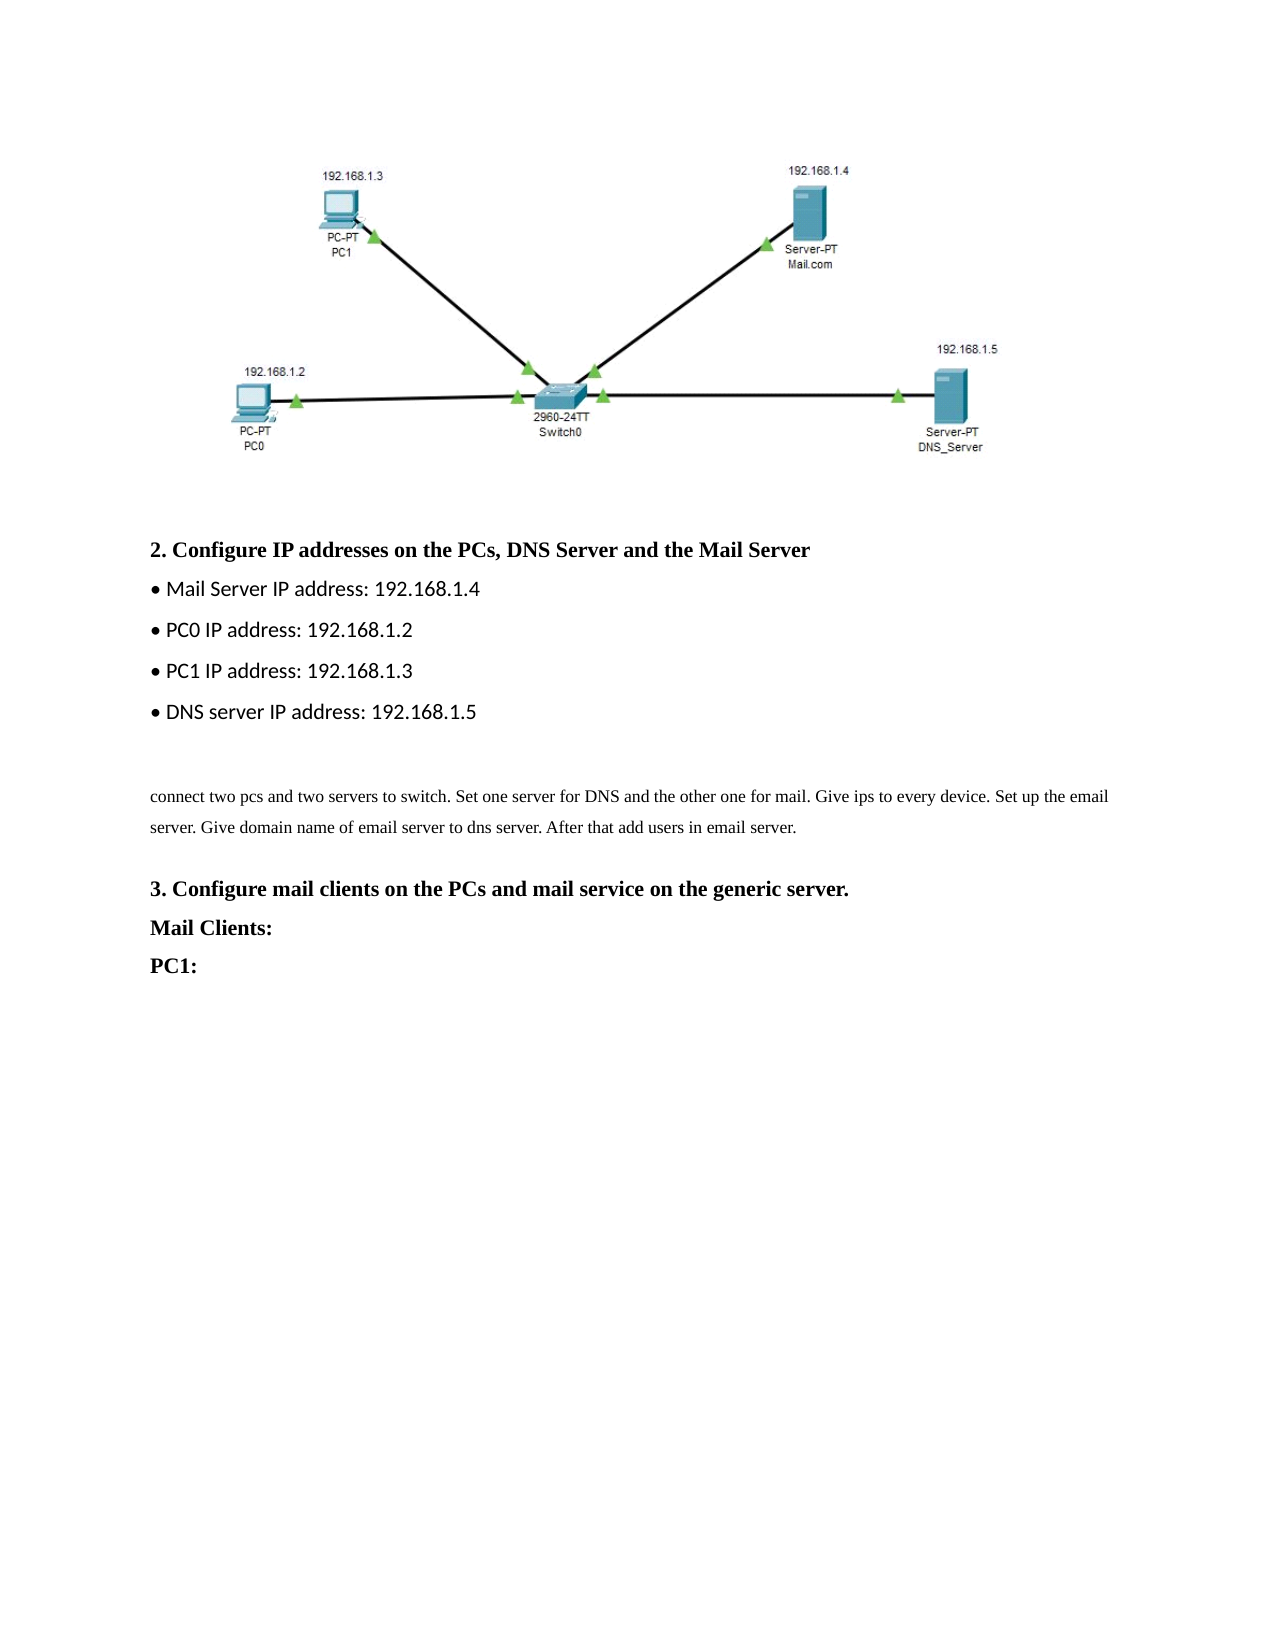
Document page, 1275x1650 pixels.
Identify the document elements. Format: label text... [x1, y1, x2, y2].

text • PC1 IP address: 192.168.1.3 [150, 657, 1125, 697]
text 3. Configure mail clients on the PCs and mail service on the generic server. [150, 876, 1125, 915]
text • PC0 IP address: 192.168.1.2 [150, 616, 1125, 657]
text Mail Clients: [150, 915, 1125, 953]
text • Mail Server IP address: 192.168.1.4 [150, 575, 1125, 616]
text PC1: [150, 953, 1125, 991]
text • DNS server IP address: 192.168.1.5 [150, 697, 1125, 738]
text connect two pcs and two servers to switch. Set one server for DNS and the other one for mail. Give ips to every device. Set up the email server. Give domain name of email server to dns server. After that add users in email server. [150, 738, 1125, 876]
text 2. Configure IP addresses on the PCs, DNS Server and the Mail Server [150, 489, 1125, 575]
